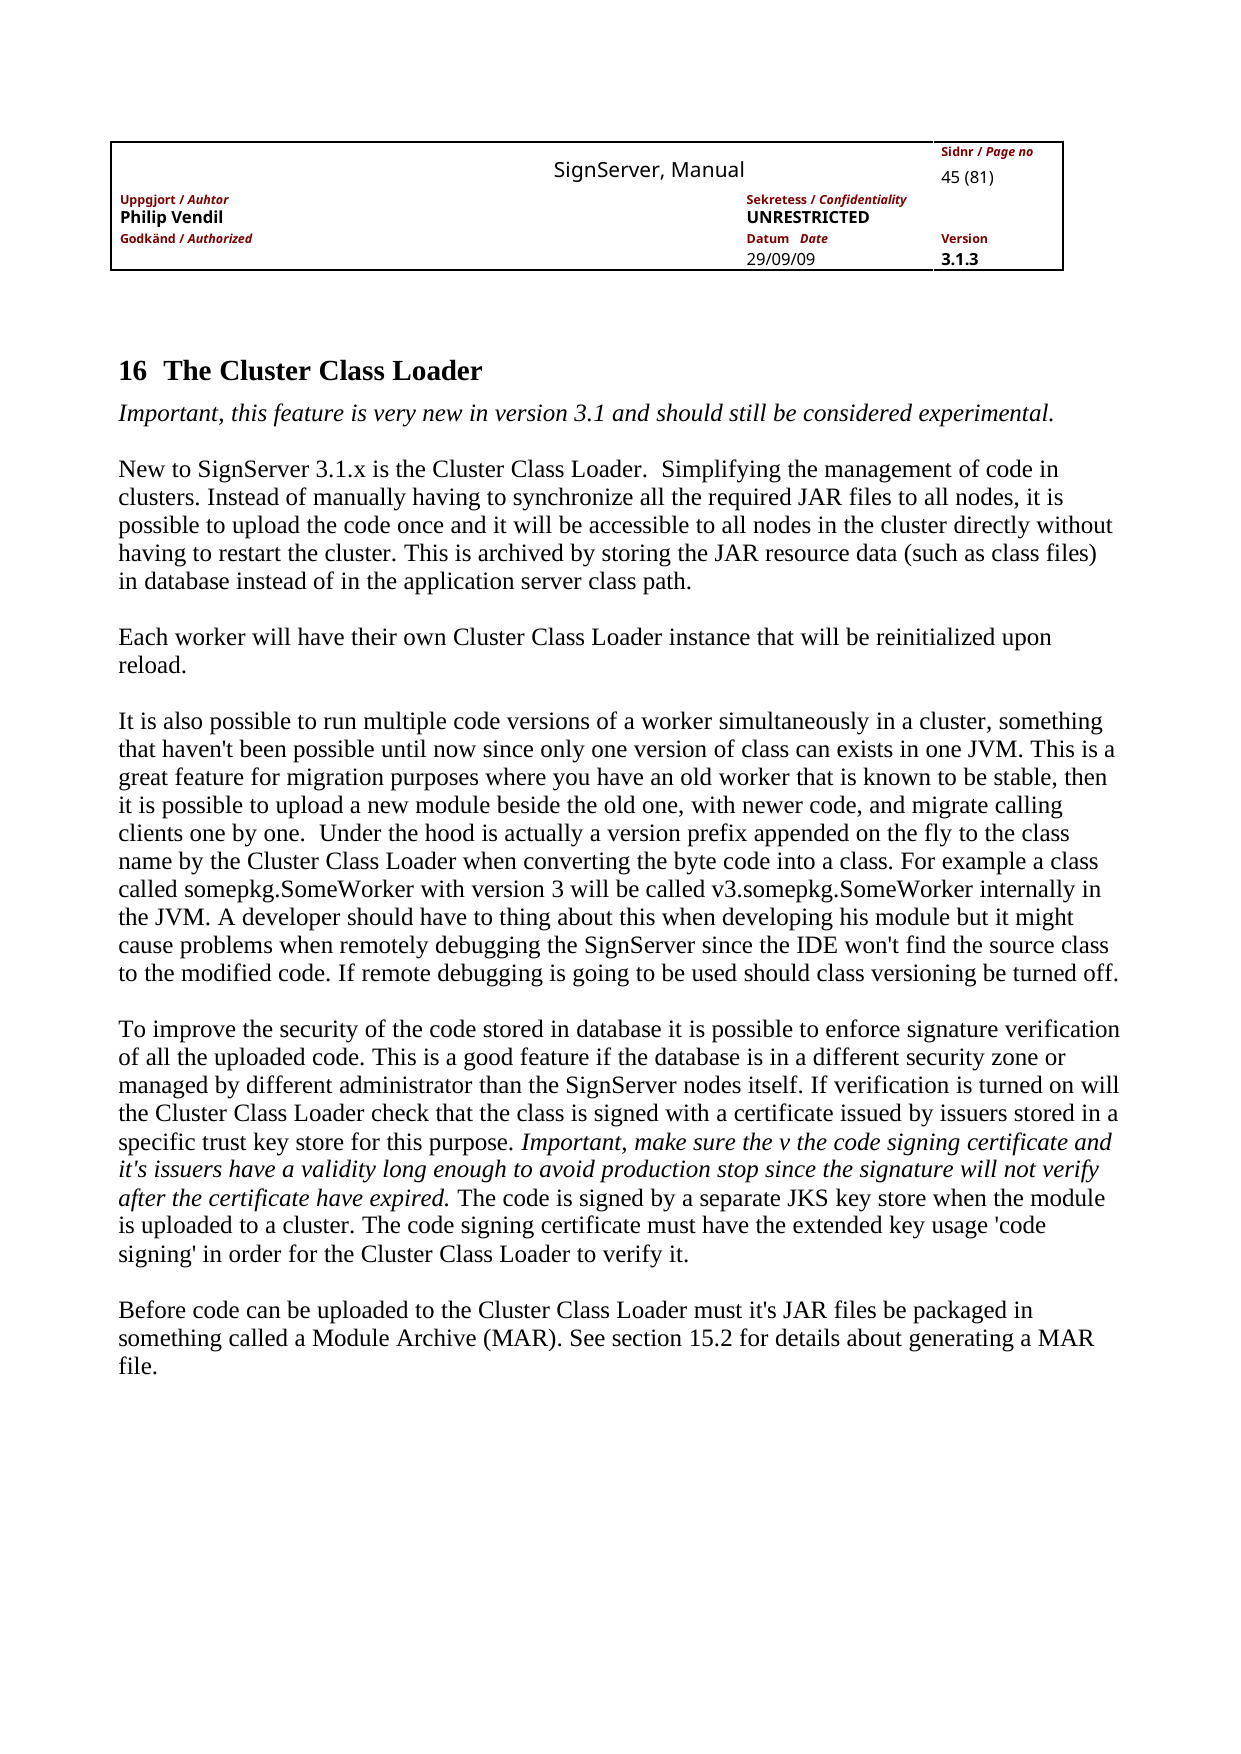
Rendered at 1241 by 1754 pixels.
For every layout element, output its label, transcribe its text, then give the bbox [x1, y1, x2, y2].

text Before code can be uploaded to the Cluster Class Loader must it's JAR files be packaged in something called a Module Archive (MAR). See section 15.2 for details about generating a MAR file. [118, 1296, 1122, 1379]
text Each worker will have their own Cluster Class Loader instance that will be reinitialized upon reload. [118, 623, 1122, 679]
text Important, this feature is very new in version 3.1 and should still be considered experimental. [118, 399, 1122, 427]
text New to SignServer 3.1.x is the Cluster Class Loader. Simplifying the management of code in clusters. Instead of manually having to synchronize all the required JAR files to all nodes, it is possible to upload the code once and it will be accessible to all nodes in the cluster directly without having to restart the cluster. This is archived by storing the JAR resource data (such as class files) in database instead of in the application server class path. [118, 455, 1122, 595]
subtitle The Cluster Class Loader [118, 354, 1122, 386]
text To improve the security of the code stored in database it is possible to enforce signature verification of all the uploaded code. This is a good feature if the database is in a different security zone or managed by different administrator than the SignServer nodes itself. If verification is turned on will the Cluster Class Loader check that the class is signed with a certificate issued by issuers stored in a specific trust key store for this purpose. Important, make sure the v the code signing certificate and it's issuers have a validity long enough to avoid production stop since the signature will not verify after the certificate have expired. The code is signed by a separate JKS key store when the module is uploaded to a cluster. The code signing certificate must have the extended key usage 'code signing' in order for the Cluster Class Loader to verify it. [118, 1015, 1122, 1267]
text It is also possible to run multiple code versions of a worker simultaneously in a cluster, something that haven't been possible until now since only one version of class can exists in one JVM. This is a great feature for migration purposes where you have an old worker that is known to be stable, then it is possible to upload a new module beside the old one, with newer code, and migrate calling clients one by one. Under the hood is actually a version prefix appended on the fly to the class name by the Cluster Class Loader when converting the byte code into a class. For example a class called somepkg.SomeWorker with version 3 will be called v3.somepkg.SomeWorker internally in the JVM. A developer should have to thing about this when developing his module but it might cause problems when remotely debugging the SignServer since the IDE won't find the source class to the modified code. If remote debugging is going to be used should class versioning be turned off. [118, 707, 1122, 987]
